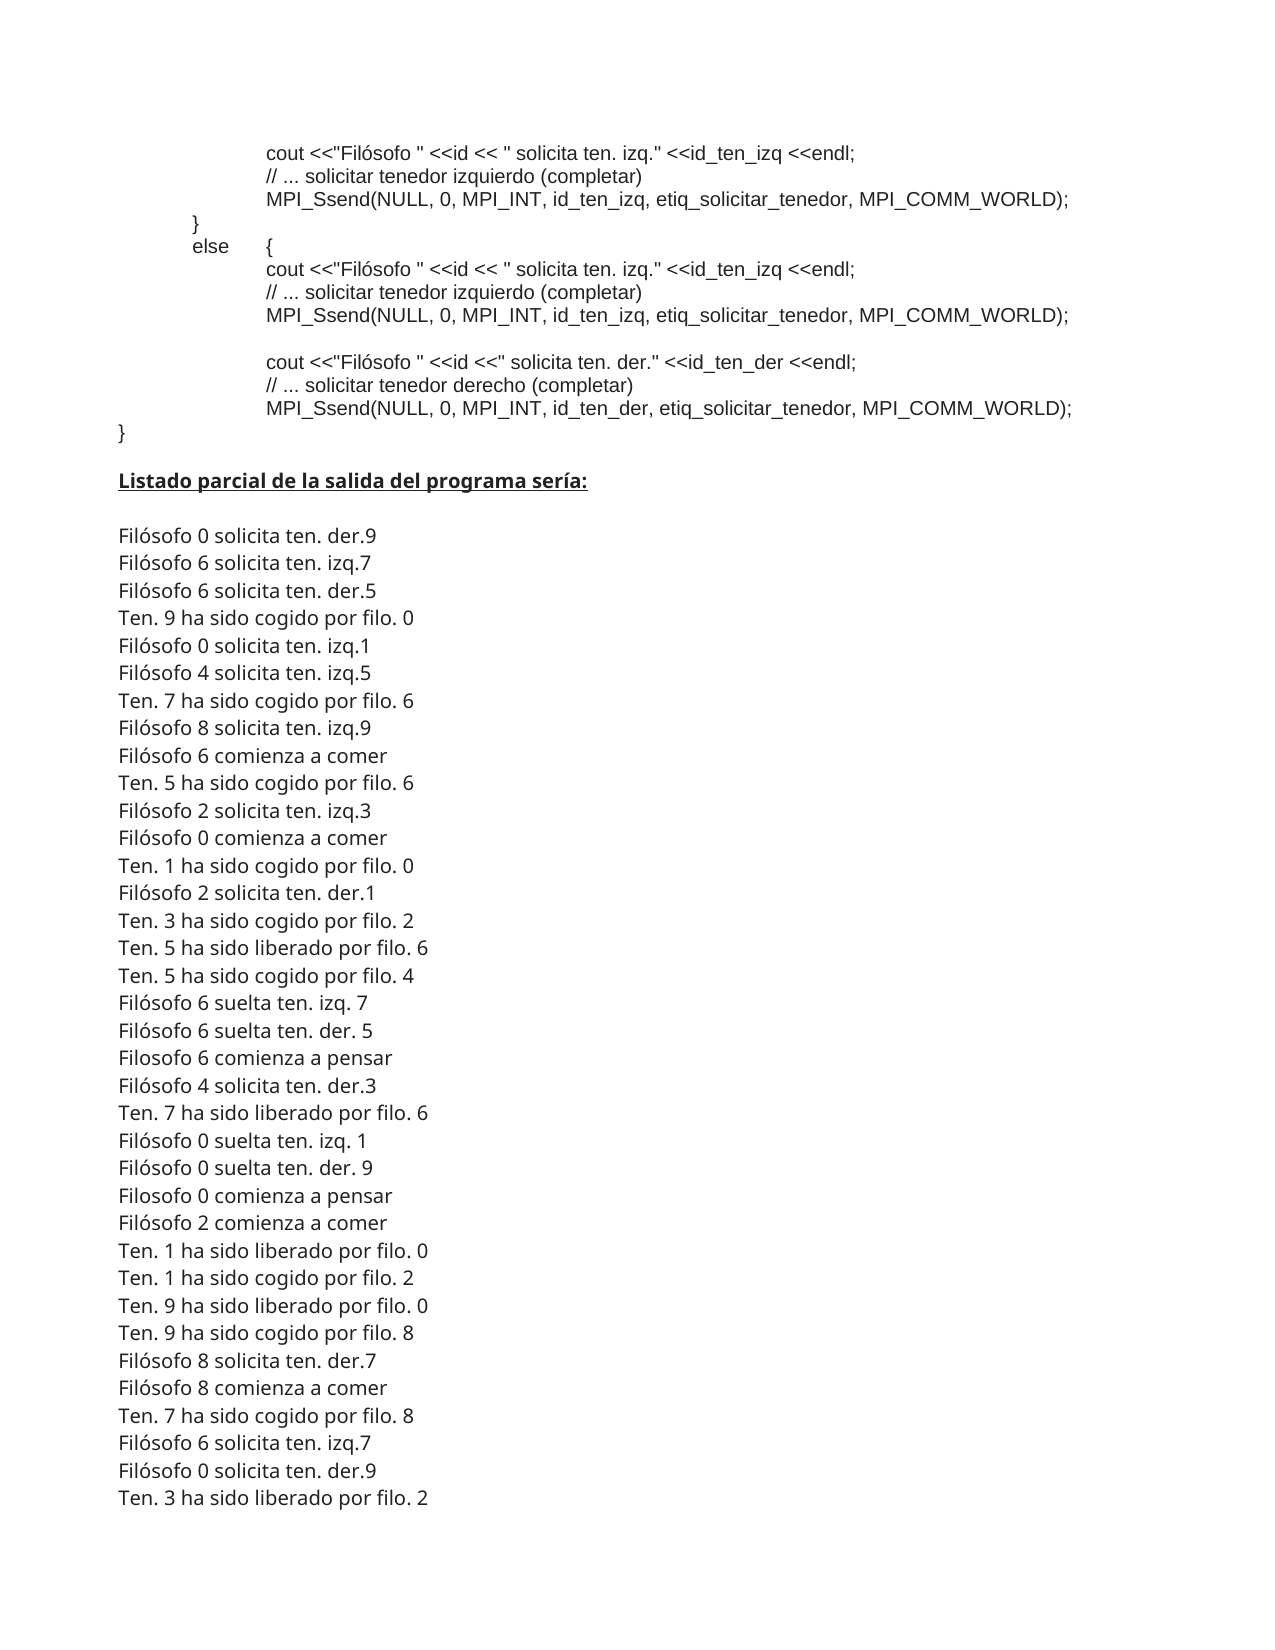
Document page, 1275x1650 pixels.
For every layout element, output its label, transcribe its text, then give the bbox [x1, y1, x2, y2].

text // ... solicitar tenedor izquierdo (completar) [118, 281, 1157, 304]
text Ten. 3 ha sido cogido por filo. 2 [118, 907, 1157, 934]
text MPI_Ssend(NULL, 0, MPI_INT, id_ten_izq, etiq_solicitar_tenedor, MPI_COMM_WORLD); [118, 188, 1157, 211]
text else { [118, 234, 1157, 257]
text MPI_Ssend(NULL, 0, MPI_INT, id_ten_izq, etiq_solicitar_tenedor, MPI_COMM_WORLD); [118, 304, 1157, 327]
text Filósofo 6 suelta ten. der. 5 [118, 1017, 1157, 1044]
text Filósofo 8 solicita ten. izq.9 [118, 714, 1157, 742]
text Filosofo 6 comienza a pensar [118, 1044, 1157, 1072]
text Ten. 1 ha sido cogido por filo. 0 [118, 852, 1157, 879]
text Filósofo 2 comienza a comer [118, 1209, 1157, 1237]
text Filósofo 6 solicita ten. izq.7 [118, 1429, 1157, 1457]
text Ten. 9 ha sido cogido por filo. 0 [118, 604, 1157, 632]
text Filósofo 4 solicita ten. izq.5 [118, 659, 1157, 687]
text Ten. 1 ha sido cogido por filo. 2 [118, 1264, 1157, 1292]
text Ten. 5 ha sido cogido por filo. 6 [118, 769, 1157, 797]
text Filósofo 0 solicita ten. izq.1 [118, 632, 1157, 659]
text Ten. 9 ha sido cogido por filo. 8 [118, 1319, 1157, 1347]
text Filósofo 0 solicita ten. der.9 [118, 1457, 1157, 1484]
text Ten. 5 ha sido cogido por filo. 4 [118, 962, 1157, 989]
text Ten. 9 ha sido liberado por filo. 0 [118, 1292, 1157, 1319]
text Filósofo 4 solicita ten. der.3 [118, 1072, 1157, 1099]
text MPI_Ssend(NULL, 0, MPI_INT, id_ten_der, etiq_solicitar_tenedor, MPI_COMM_WORLD); [118, 397, 1157, 420]
text Filósofo 6 solicita ten. der.5 [118, 577, 1157, 604]
text Filósofo 0 comienza a comer [118, 824, 1157, 852]
text } [118, 420, 1157, 443]
text Filósofo 6 comienza a comer [118, 742, 1157, 769]
text Ten. 3 ha sido liberado por filo. 2 [118, 1484, 1157, 1512]
text cout <<"Filósofo " <<id << " solicita ten. izq." <<id_ten_izq <<endl; [118, 257, 1157, 281]
text Filósofo 0 suelta ten. izq. 1 [118, 1127, 1157, 1154]
text Ten. 5 ha sido liberado por filo. 6 [118, 934, 1157, 962]
text Filósofo 6 solicita ten. izq.7 [118, 549, 1157, 577]
text Filósofo 8 solicita ten. der.7 [118, 1347, 1157, 1374]
text Filósofo 2 solicita ten. izq.3 [118, 797, 1157, 824]
text Filosofo 0 comienza a pensar [118, 1182, 1157, 1209]
text } [118, 211, 1157, 234]
text cout <<"Filósofo " <<id <<" solicita ten. der." <<id_ten_der <<endl; [118, 350, 1157, 374]
text Filósofo 0 suelta ten. der. 9 [118, 1154, 1157, 1182]
text Ten. 7 ha sido cogido por filo. 6 [118, 687, 1157, 714]
text Ten. 7 ha sido liberado por filo. 6 [118, 1099, 1157, 1127]
text // ... solicitar tenedor derecho (completar) [118, 374, 1157, 397]
text Ten. 1 ha sido liberado por filo. 0 [118, 1237, 1157, 1264]
text Filósofo 6 suelta ten. izq. 7 [118, 989, 1157, 1017]
text cout <<"Filósofo " <<id << " solicita ten. izq." <<id_ten_izq <<endl; [118, 141, 1157, 164]
text // ... solicitar tenedor izquierdo (completar) [118, 164, 1157, 188]
text Ten. 7 ha sido cogido por filo. 8 [118, 1402, 1157, 1429]
text Listado parcial de la salida del programa sería: [118, 467, 1157, 494]
text Filósofo 8 comienza a comer [118, 1374, 1157, 1402]
text Filósofo 2 solicita ten. der.1 [118, 879, 1157, 907]
text Filósofo 0 solicita ten. der.9 [118, 522, 1157, 549]
